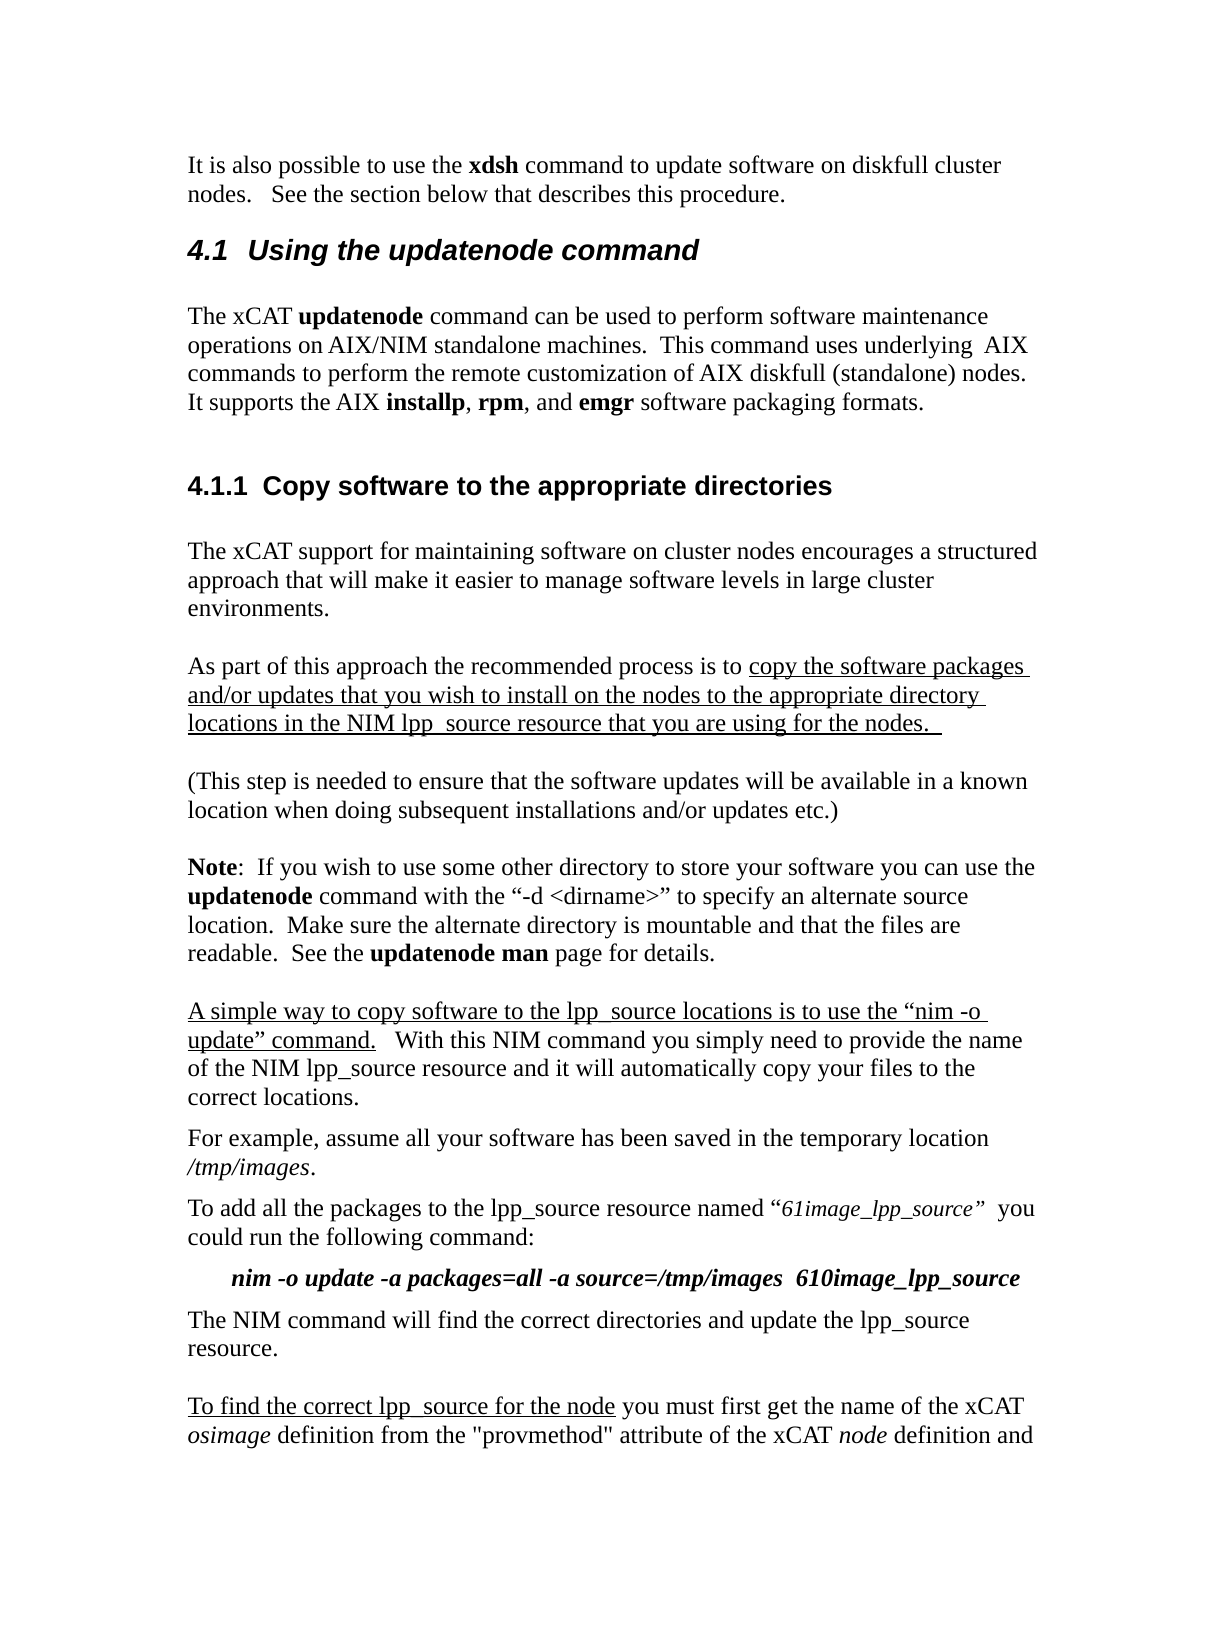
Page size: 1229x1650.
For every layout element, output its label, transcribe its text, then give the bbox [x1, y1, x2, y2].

text The NIM command will find the correct directories and update the lpp_source resource. [187, 1305, 1041, 1362]
subtitle Using the updatenode command [187, 232, 1041, 266]
text A simple way to copy software to the lpp_source locations is to use the “nim -o update” command. With this NIM command you simply need to provide the name of the NIM lpp_source resource and it will automatically copy your files to the correct locations. [187, 996, 1041, 1111]
text It is also possible to use the xdsh command to update software on diskfull cluster nodes. See the section below that describes this procedure. [187, 150, 1041, 207]
text For example, assume all your software has been saved in the temporary location /tmp/images. [187, 1123, 1041, 1181]
text As part of this approach the recommended process is to copy the software packages and/or updates that you wish to install on the nodes to the appropriate directory locations in the NIM lpp_source resource that you are using for the nodes. [187, 651, 1041, 737]
text To find the correct lpp_source for the node you must first get the name of the xCAT osimage definition from the "provmethod" attribute of the xCAT node definition and [187, 1391, 1041, 1448]
text The xCAT support for maintaining software on cluster nodes encourages a structured approach that will make it easier to manage software levels in large cluster environments. [187, 536, 1041, 622]
text (This step is needed to ensure that the software updates will be available in a known location when doing subsequent installations and/or updates etc.) [187, 766, 1041, 823]
text To add all the packages to the lpp_source resource named “61image_lpp_source” you could run the following command: [187, 1193, 1041, 1251]
text The xCAT updatenode command can be used to perform software maintenance operations on AIX/NIM standalone machines. This command uses underlying AIX commands to perform the remote customization of AIX diskfull (standalone) nodes. It supports the AIX installp, rpm, and emgr software packaging formats. [187, 301, 1041, 416]
text Note: If you wish to use some other directory to store your software you can use the updatenode command with the “-d <dirname>” to specify an alternate source location. Make sure the alternate directory is mountable and that the files are readable. See the updatenode man page for details. [187, 852, 1041, 967]
subtitle Copy software to the appropriate directories [187, 470, 1041, 501]
text nim -o update -a packages=all -a source=/tmp/images 610image_lpp_source [187, 1263, 1041, 1292]
